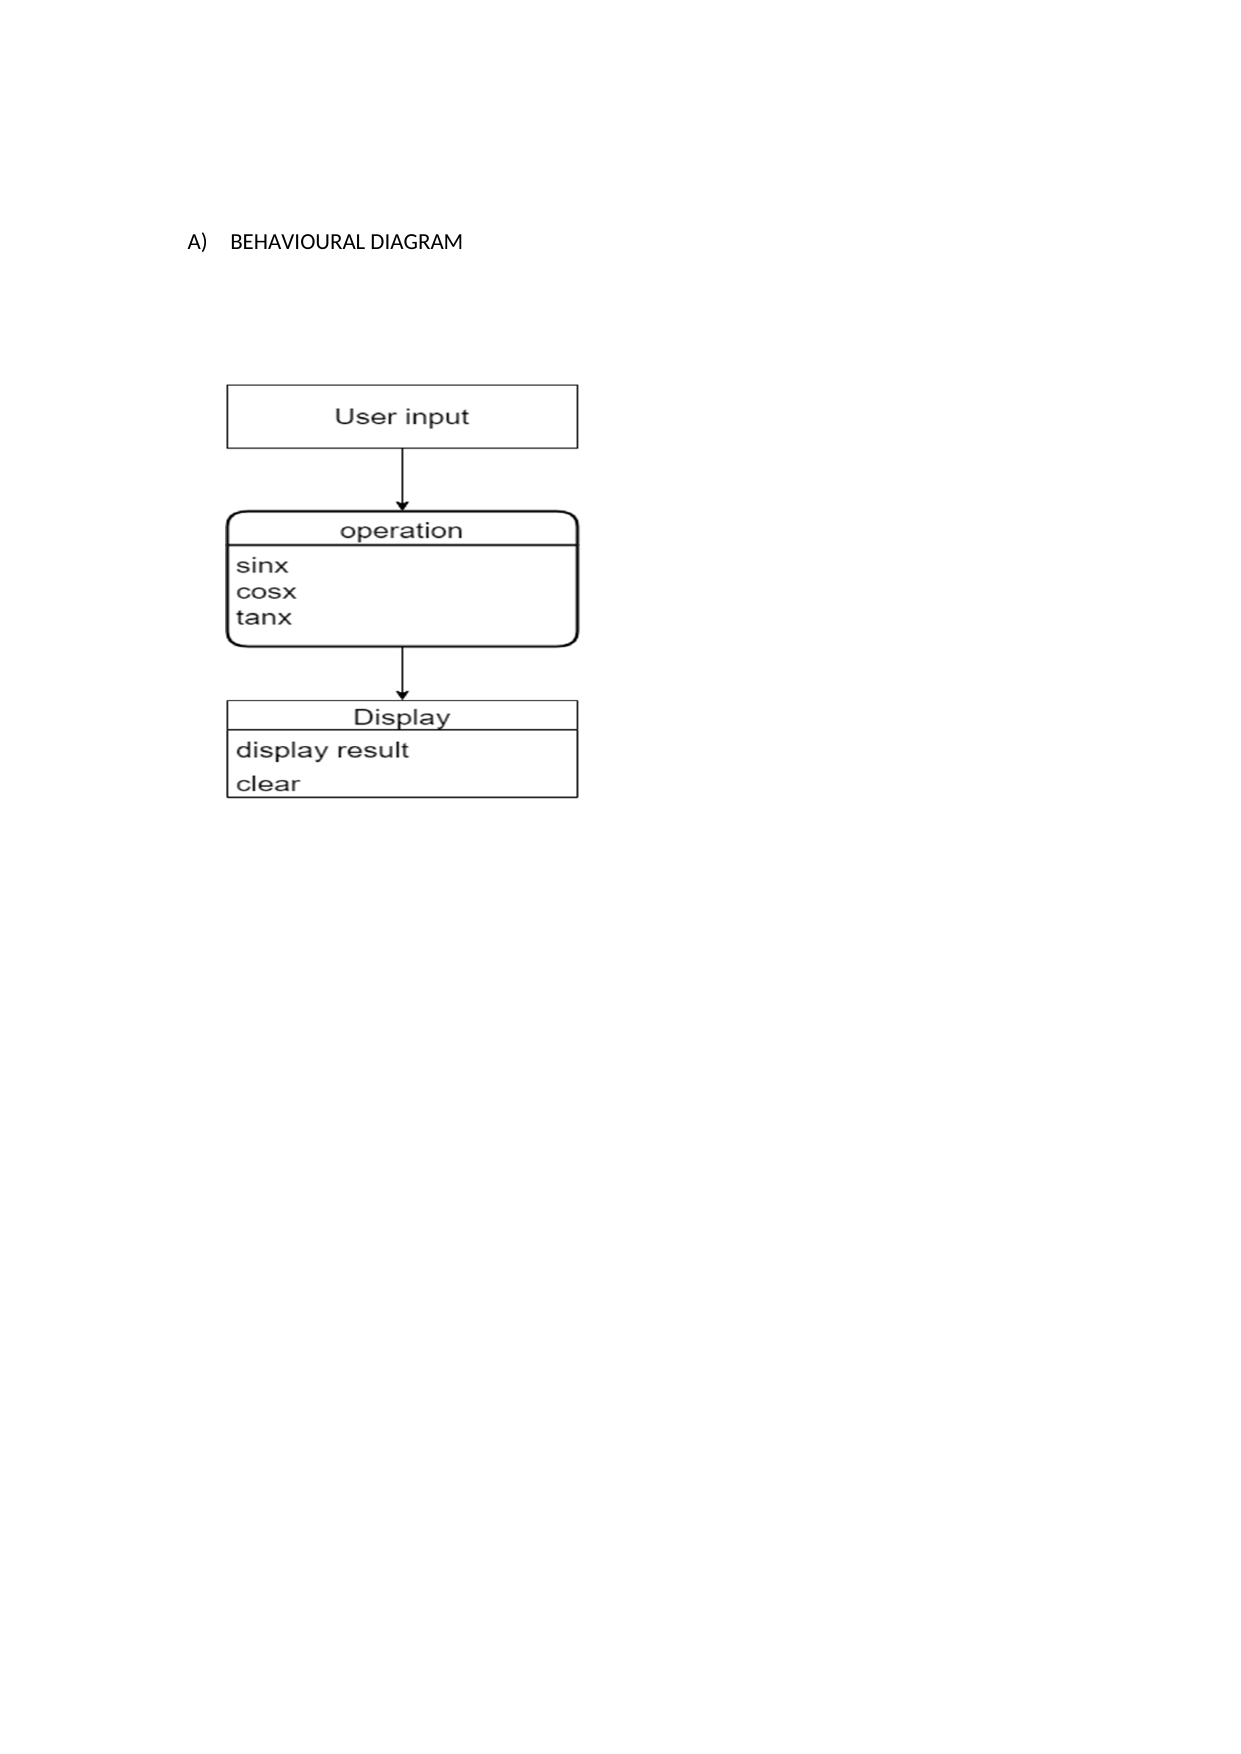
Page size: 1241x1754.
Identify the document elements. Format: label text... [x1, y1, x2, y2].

picture [225, 257, 598, 801]
list BEHAVIOURAL DIAGRAM [187, 227, 1090, 255]
